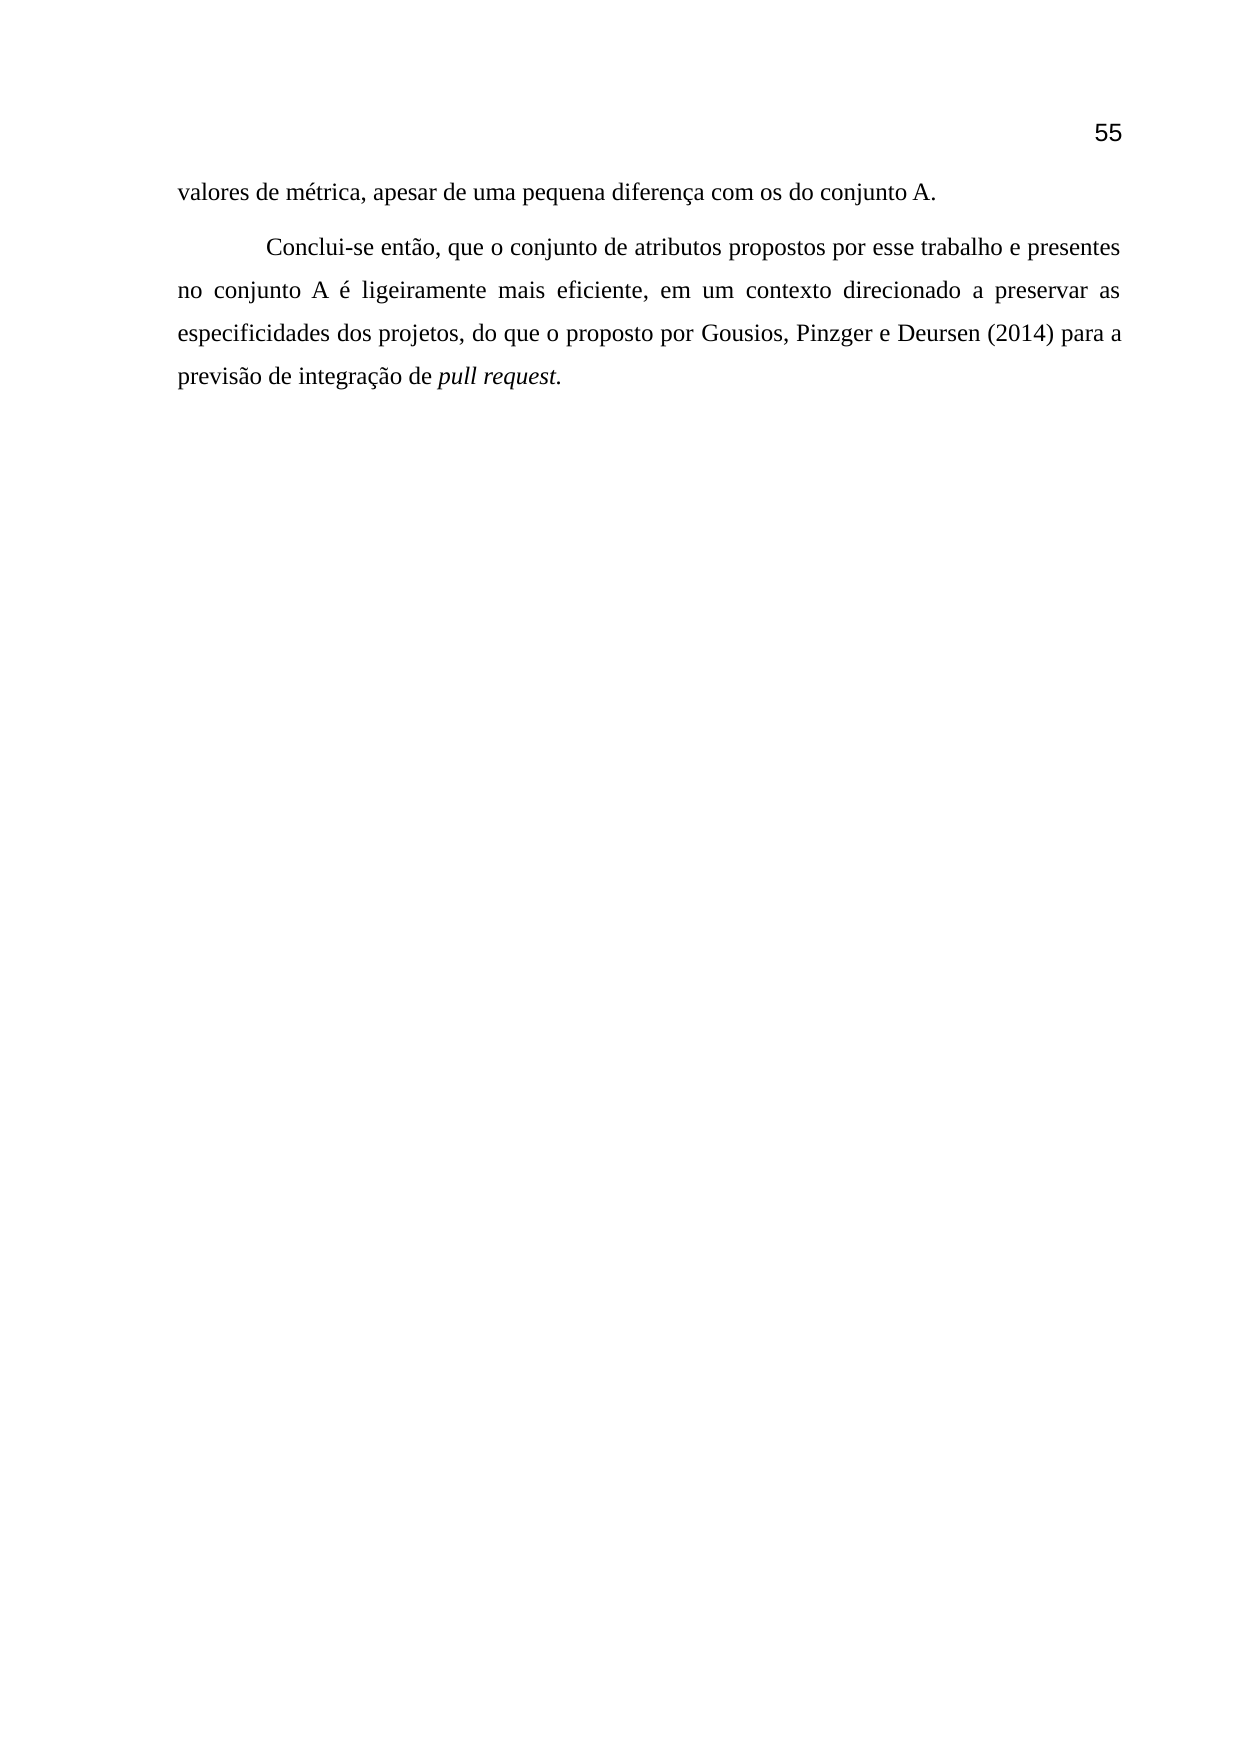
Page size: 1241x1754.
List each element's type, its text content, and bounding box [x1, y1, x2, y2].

text Conclui-se então, que o conjunto de atributos propostos por esse trabalho e presentes no conjunto A é ligeiramente mais eficiente, em um contexto direcionado a preservar as especificidades dos projetos, do que o proposto por Gousios, Pinzger e Deursen (2014) para a previsão de integração de pull request. [177, 232, 1122, 390]
text valores de métrica, apesar de uma pequena diferença com os do conjunto A. [177, 177, 1122, 206]
